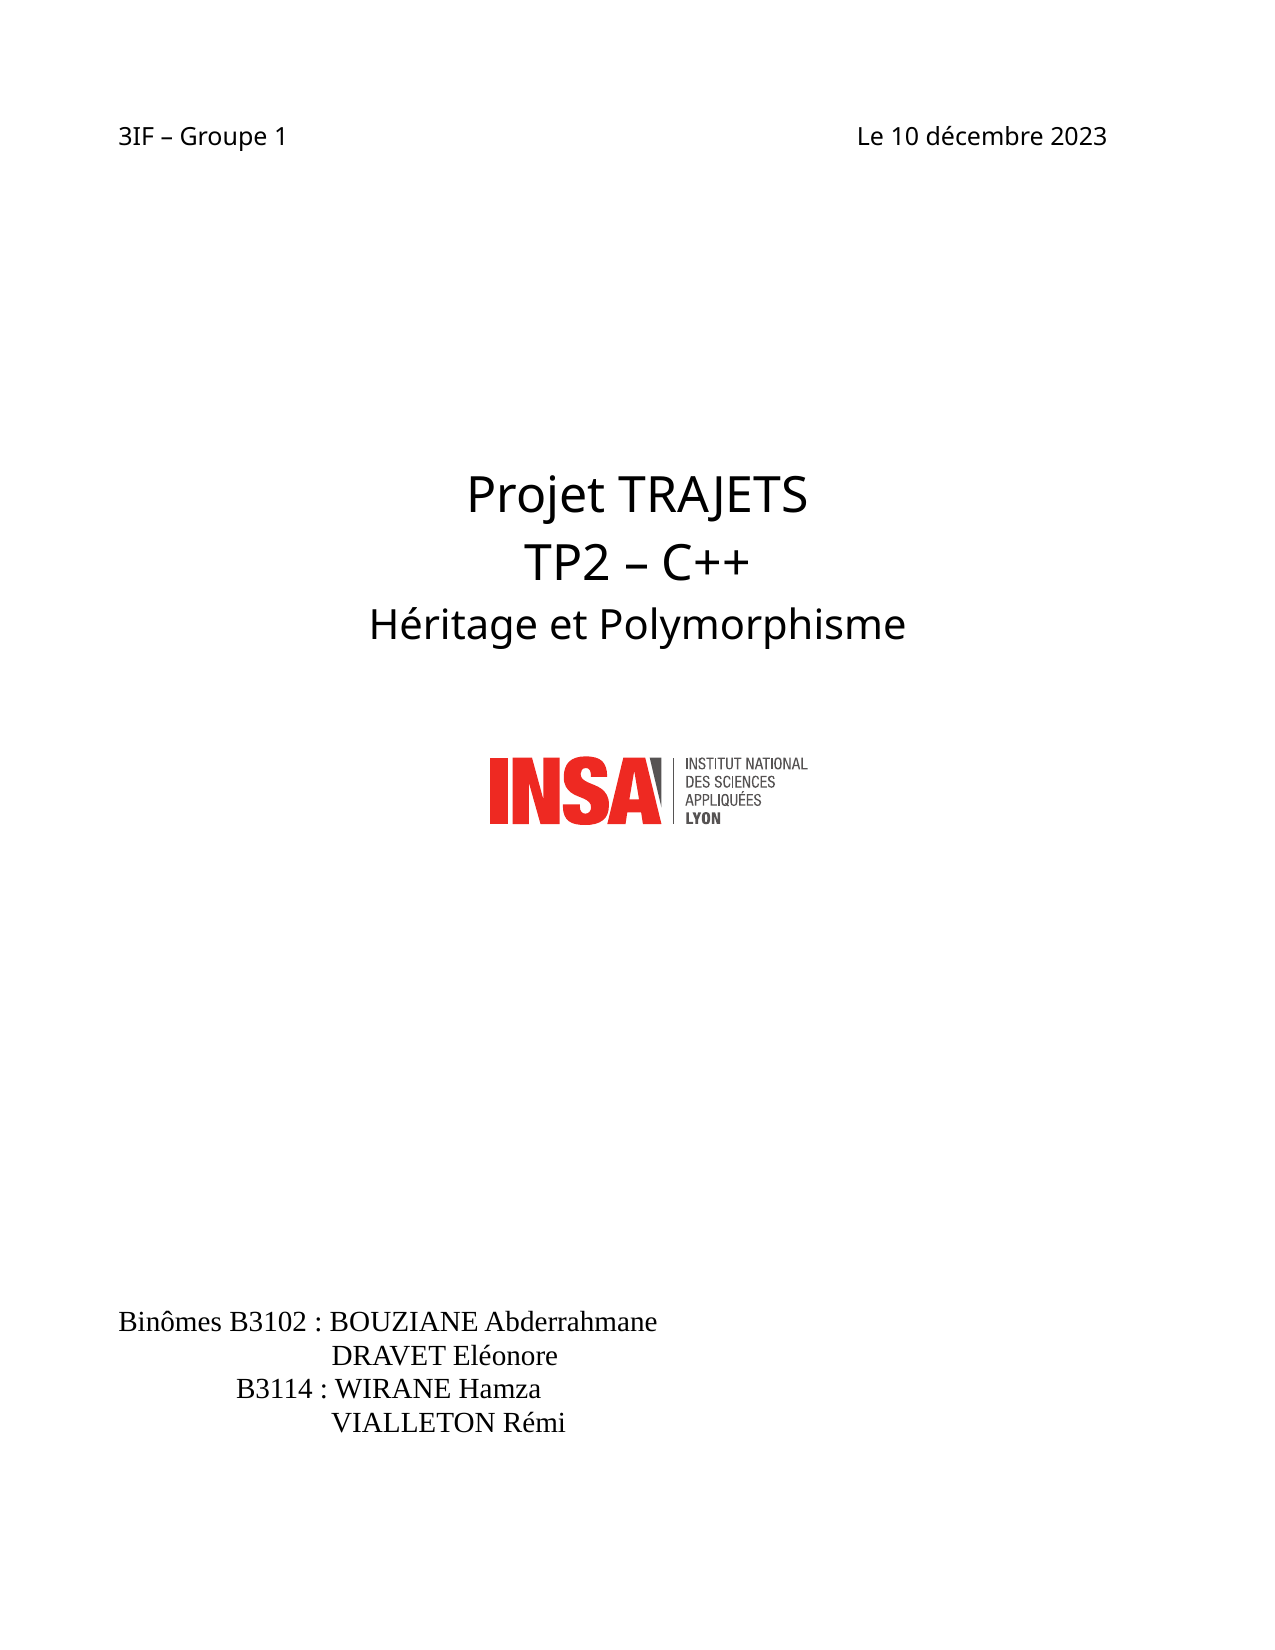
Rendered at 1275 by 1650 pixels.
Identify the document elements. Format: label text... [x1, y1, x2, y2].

text 3IF – Groupe 1 Le 10 décembre 2023 [118, 118, 1157, 152]
text Binômes B3102 : BOUZIANE Abderrahmane [118, 1304, 1157, 1338]
text TP2 – C++ [118, 527, 1157, 595]
text Héritage et Polymorphisme [118, 595, 1157, 652]
text DRAVET Eléonore [118, 1338, 1157, 1372]
text VIALLETON Rémi [118, 1405, 1157, 1439]
text Projet TRAJETS [118, 459, 1157, 527]
text B3114 : WIRANE Hamza [118, 1372, 1157, 1405]
